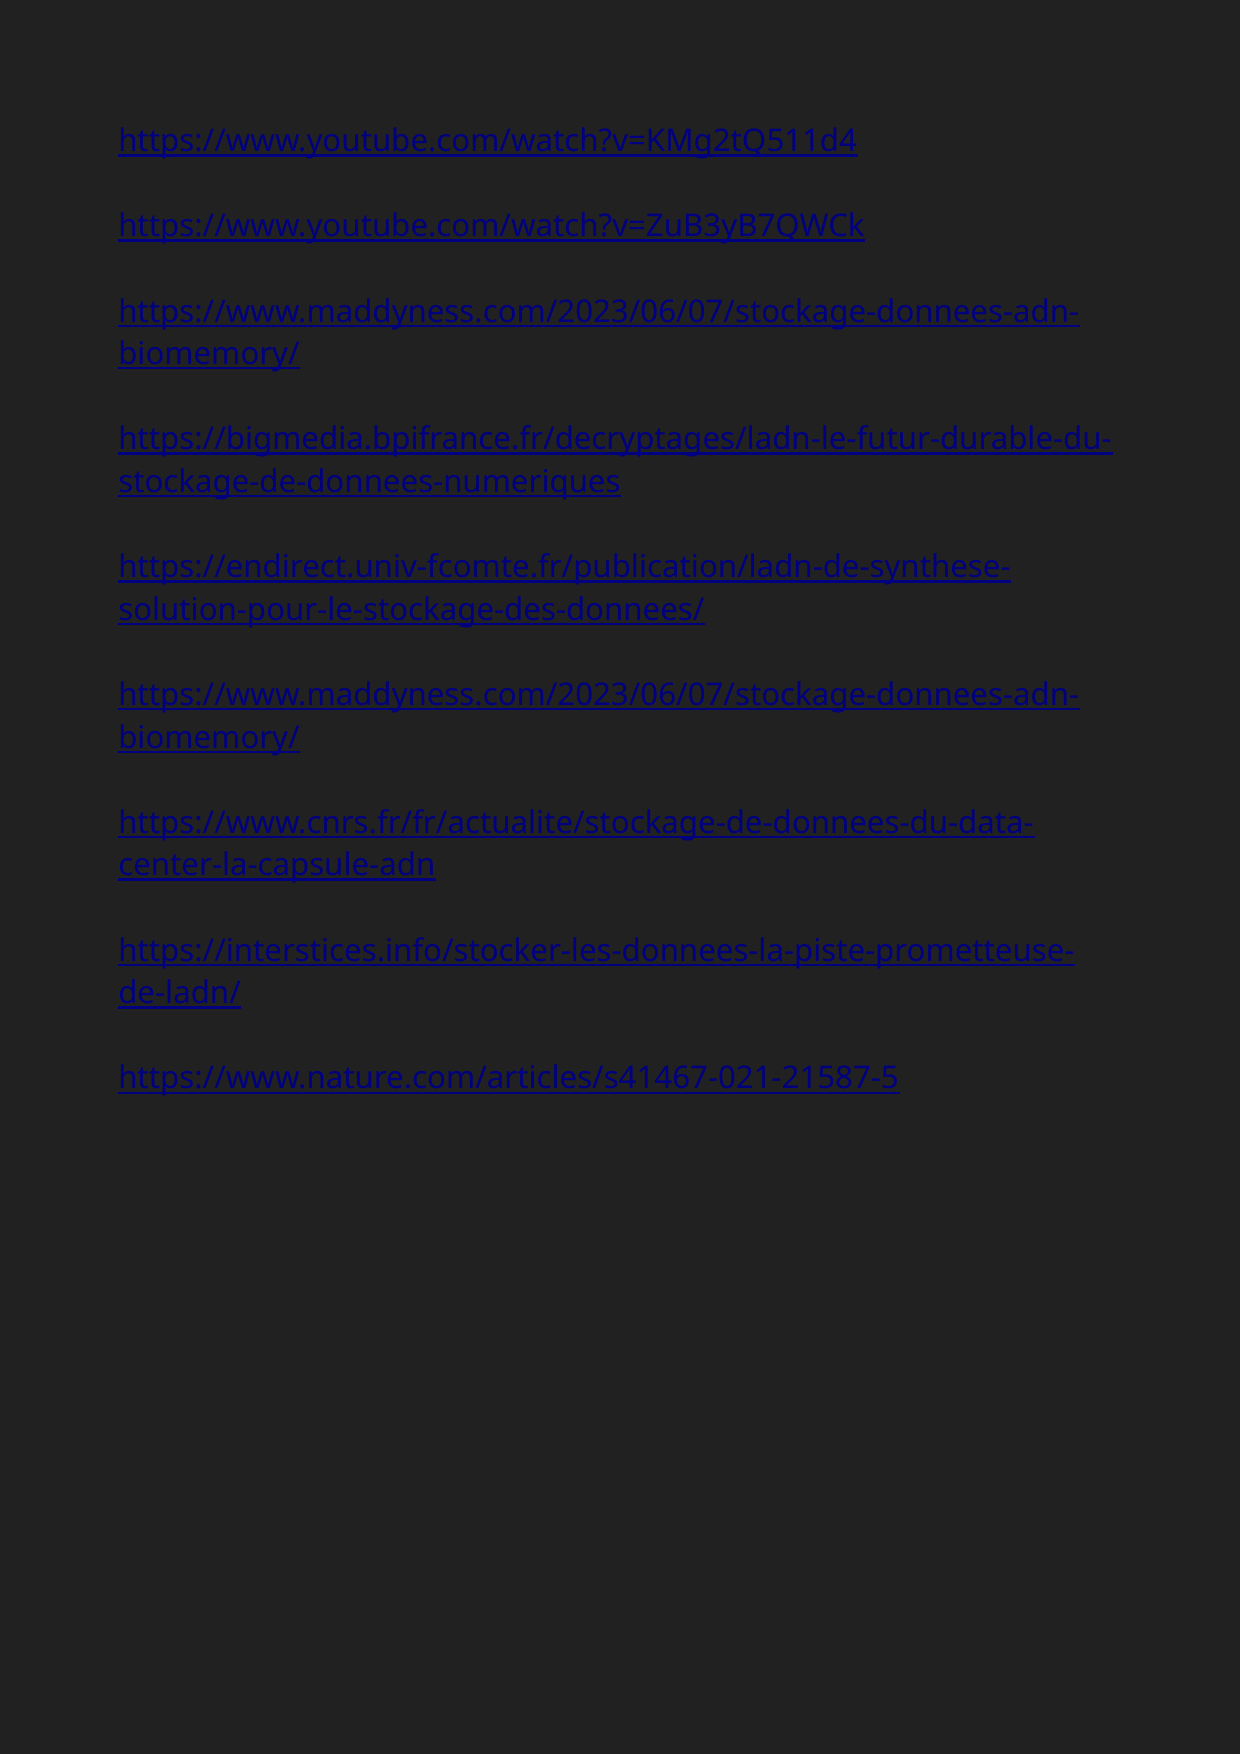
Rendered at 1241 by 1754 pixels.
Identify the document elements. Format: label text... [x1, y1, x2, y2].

text https://www.nature.com/articles/s41467-021-21587-5 [118, 1055, 1122, 1098]
text https://interstices.info/stocker-les-donnees-la-piste-prometteuse-de-ladn/ [118, 928, 1122, 1013]
text https://endirect.univ-fcomte.fr/publication/ladn-de-synthese-solution-pour-le-stockage-des-donnees/ [118, 544, 1122, 629]
text https://www.cnrs.fr/fr/actualite/stockage-de-donnees-du-data-center-la-capsule-adn [118, 800, 1122, 885]
text https://www.youtube.com/watch?v=ZuB3yB7QWCk [118, 203, 1122, 246]
text https://bigmedia.bpifrance.fr/decryptages/ladn-le-futur-durable-du-stockage-de-donnees-numeriques [118, 416, 1122, 502]
text https://www.maddyness.com/2023/06/07/stockage-donnees-adn-biomemory/ [118, 288, 1122, 374]
text https://www.youtube.com/watch?v=KMg2tQ511d4 [118, 118, 1122, 161]
text https://www.maddyness.com/2023/06/07/stockage-donnees-adn-biomemory/ [118, 672, 1122, 757]
